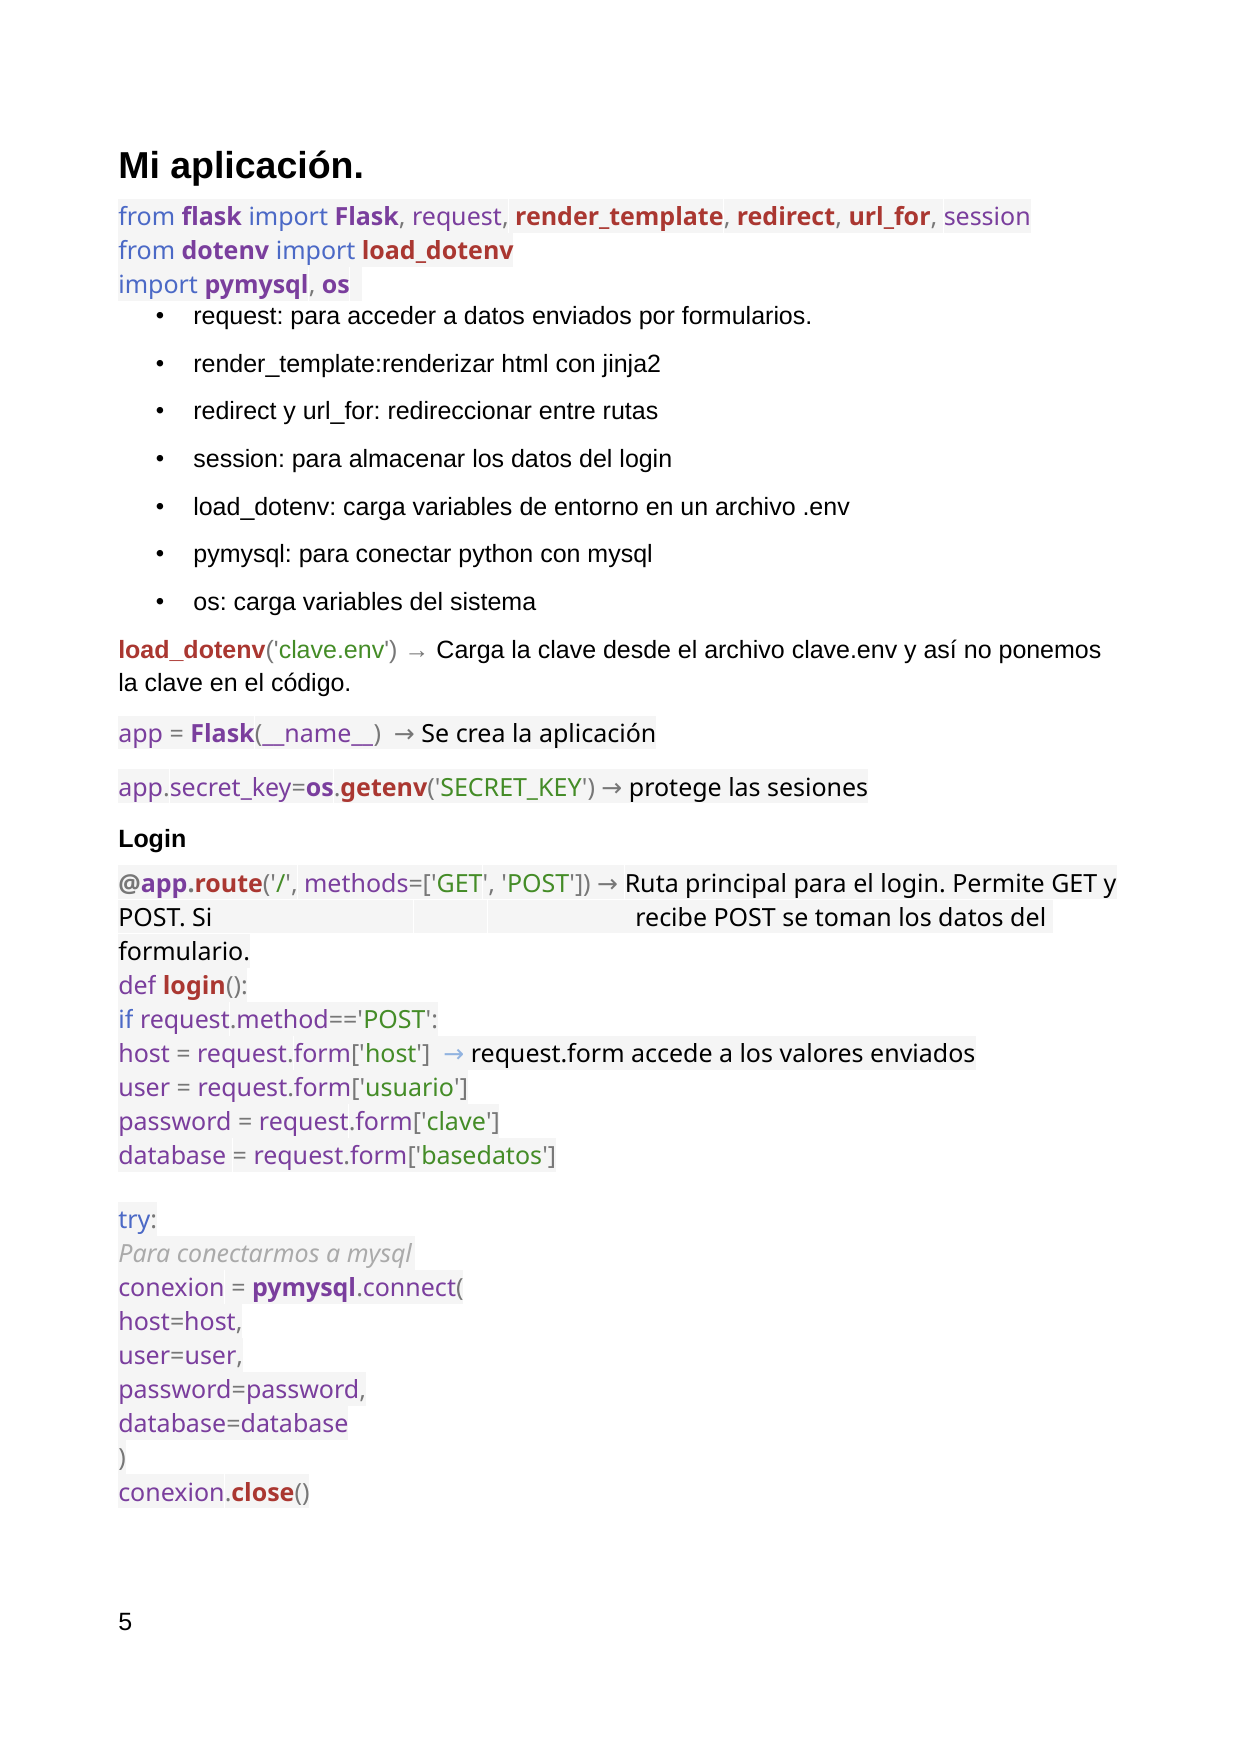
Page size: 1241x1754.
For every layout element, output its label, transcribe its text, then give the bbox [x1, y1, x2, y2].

text host=host, [118, 1304, 1122, 1338]
text ) [118, 1440, 1122, 1474]
list render_template:renderizar html con jinja2 [156, 349, 1122, 377]
text password = request.form['clave'] [118, 1104, 1122, 1138]
list request: para acceder a datos enviados por formularios. [156, 301, 1122, 330]
text from flask import Flask, request, render_template, redirect, url_for, session [118, 199, 1122, 233]
text conexion = pymysql.connect( [118, 1270, 1122, 1304]
text Para conectarmos a mysql [118, 1236, 1122, 1270]
text user=user, [118, 1338, 1122, 1372]
text conexion.close() [118, 1474, 1122, 1508]
list load_dotenv: carga variables de entorno en un archivo .env [156, 492, 1122, 521]
text app = Flask(__name__) → Se crea la aplicación [118, 716, 1122, 749]
subtitle Mi aplicación. [118, 143, 1122, 186]
text try: [118, 1202, 1122, 1236]
list os: carga variables del sistema [156, 587, 1122, 616]
text password=password, [118, 1372, 1122, 1406]
list session: para almacenar los datos del login [156, 444, 1122, 473]
text import pymysql, os [118, 267, 1122, 301]
text app.secret_key=os.getenv('SECRET_KEY') → protege las sesiones [118, 769, 1122, 803]
subtitle Login [118, 824, 1122, 853]
list redirect y url_for: redireccionar entre rutas [156, 396, 1122, 425]
text database=database [118, 1406, 1122, 1440]
text host = request.form['host'] → request.form accede a los valores enviados [118, 1036, 1122, 1070]
text database = request.form['basedatos'] [118, 1138, 1122, 1172]
text load_dotenv('clave.env') → Carga la clave desde el archivo clave.env y así no ponemos la clave en el código. [118, 635, 1122, 697]
text from dotenv import load_dotenv [118, 233, 1122, 267]
text user = request.form['usuario'] [118, 1070, 1122, 1104]
text def login(): [118, 968, 1122, 1002]
text @app.route('/', methods=['GET', 'POST']) → Ruta principal para el login. Permite GET y POST. Si recibe POST se toman los datos del formulario. [118, 865, 1122, 968]
list pymysql: para conectar python con mysql [156, 539, 1122, 568]
text if request.method=='POST': [118, 1002, 1122, 1036]
